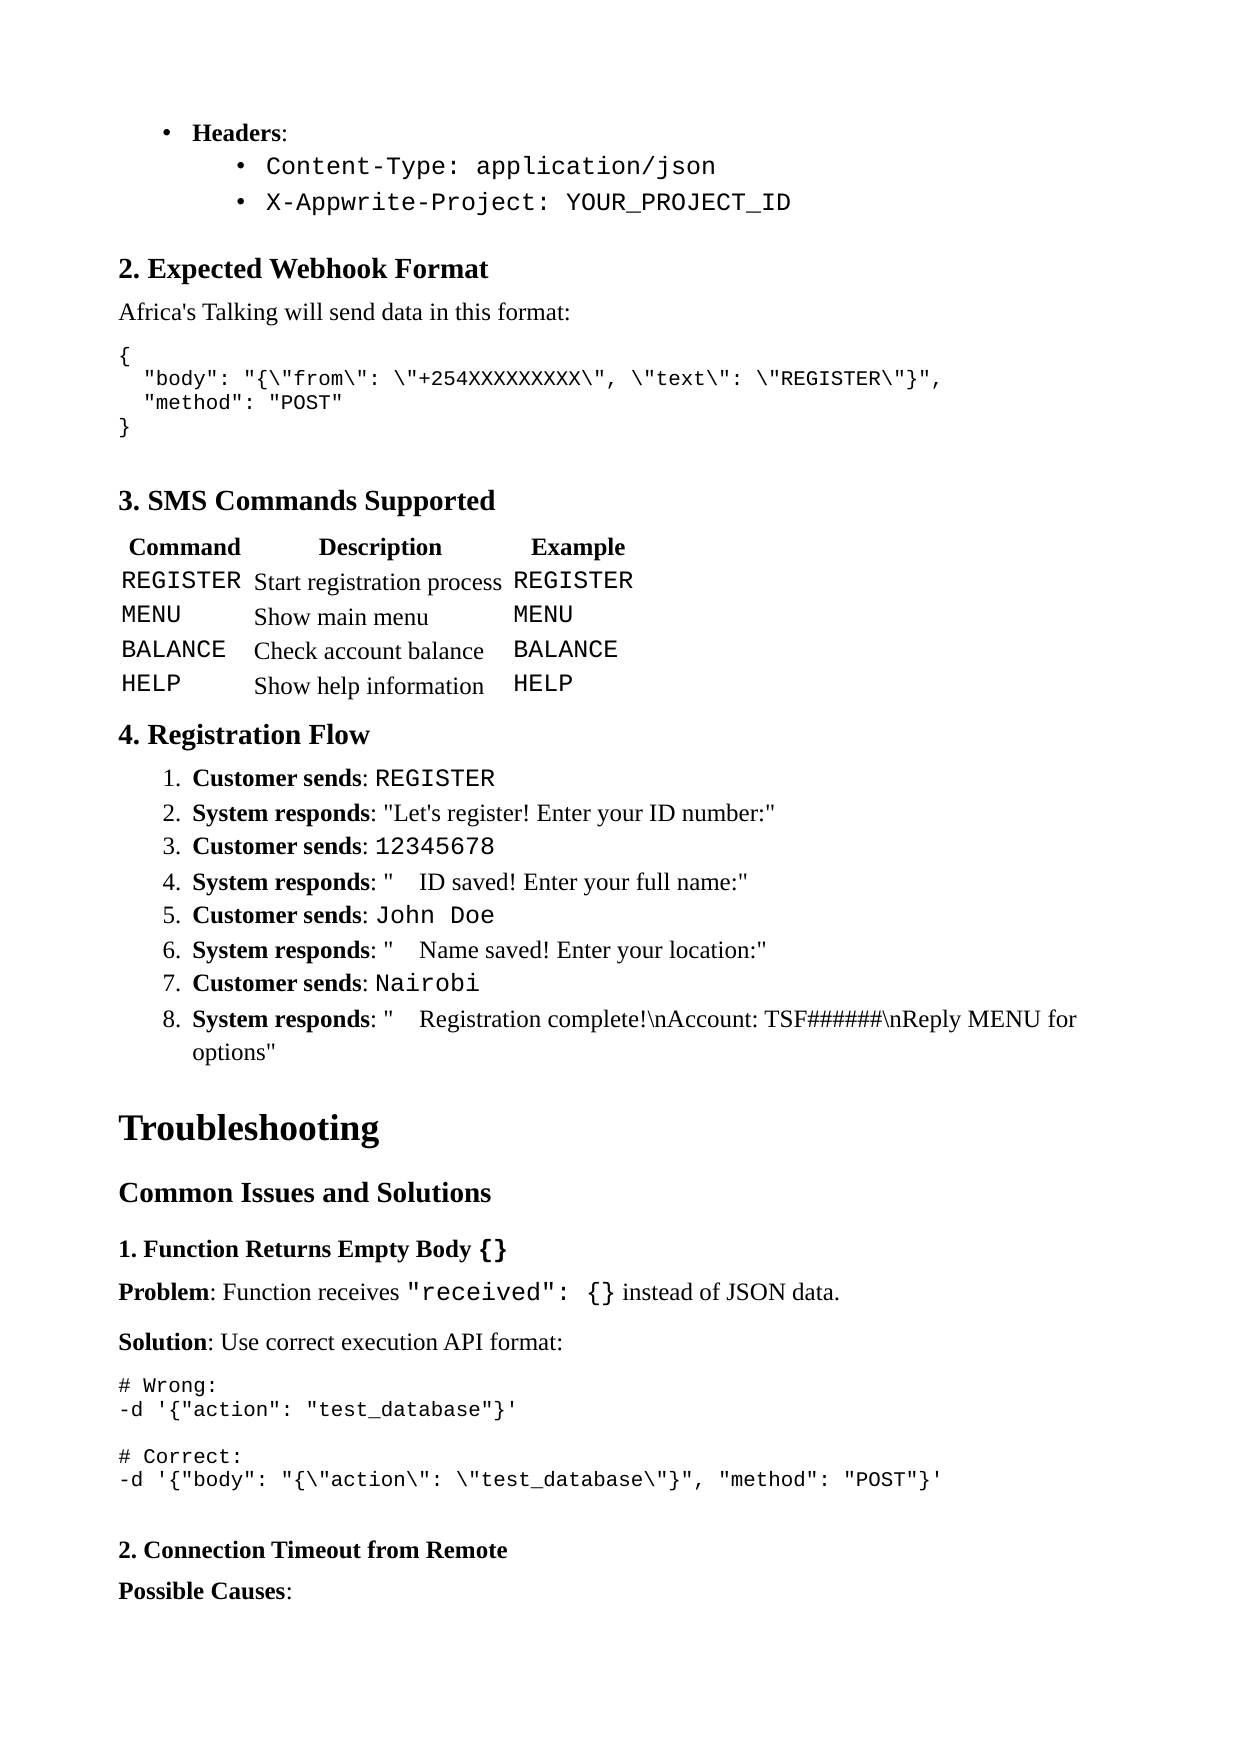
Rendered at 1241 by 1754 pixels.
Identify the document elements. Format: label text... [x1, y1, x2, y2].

table_cell MENU [118, 599, 251, 633]
subtitle 4. Registration Flow [118, 717, 1122, 751]
list System responds: "✅ Name saved! Enter your location:" [162, 935, 1122, 964]
text # Correct: [118, 1446, 1122, 1469]
text Problem: Function receives "received": {} instead of JSON data. [118, 1277, 1122, 1308]
list System responds: "✅ ID saved! Enter your full name:" [162, 867, 1122, 896]
list Content-Type: application/json [236, 151, 1122, 182]
table_cell HELP [118, 668, 251, 702]
text "body": "{\"from\": \"+254XXXXXXXXX\", \"text\": \"REGISTER\"}", [118, 368, 1122, 392]
list Customer sends: Nairobi [162, 968, 1122, 999]
subtitle 2. Connection Timeout from Remote [118, 1535, 1122, 1564]
table_cell BALANCE [510, 633, 646, 668]
text } [118, 416, 1122, 439]
table_cell Check account balance [251, 633, 510, 668]
table_cell REGISTER [118, 564, 251, 599]
list System responds: "Let's register! Enter your ID number:" [162, 798, 1122, 827]
table_header Description [251, 530, 510, 564]
list X-Appwrite-Project: YOUR_PROJECT_ID [236, 187, 1122, 217]
list Customer sends: John Doe [162, 900, 1122, 931]
table_header Example [510, 530, 646, 564]
list System responds: "🎉 Registration complete!\nAccount: TSF######\nReply MENU for options" [162, 1004, 1122, 1066]
table_cell MENU [510, 599, 646, 633]
text { [118, 345, 1122, 368]
table_cell HELP [510, 668, 646, 702]
subtitle 3. SMS Commands Supported [118, 483, 1122, 517]
table_cell Show help information [251, 668, 510, 702]
text Solution: Use correct execution API format: [118, 1327, 1122, 1356]
list Customer sends: 12345678 [162, 831, 1122, 862]
table_cell Start registration process [251, 564, 510, 599]
text -d '{"body": "{\"action\": \"test_database\"}", "method": "POST"}' [118, 1469, 1122, 1493]
subtitle Troubleshooting [118, 1105, 1122, 1148]
table_cell REGISTER [510, 564, 646, 599]
list Headers: [162, 118, 1122, 147]
text Possible Causes: [118, 1576, 1122, 1605]
text "method": "POST" [118, 392, 1122, 416]
subtitle 2. Expected Webhook Format [118, 251, 1122, 285]
table_cell BALANCE [118, 633, 251, 668]
table_cell Show main menu [251, 599, 510, 633]
table_header Command [118, 530, 251, 564]
text Africa's Talking will send data in this format: [118, 297, 1122, 326]
text -d '{"action": "test_database"}' [118, 1398, 1122, 1422]
list Customer sends: REGISTER [162, 763, 1122, 794]
subtitle 1. Function Returns Empty Body {} [118, 1234, 1122, 1265]
text # Wrong: [118, 1375, 1122, 1398]
subtitle Common Issues and Solutions [118, 1175, 1122, 1209]
